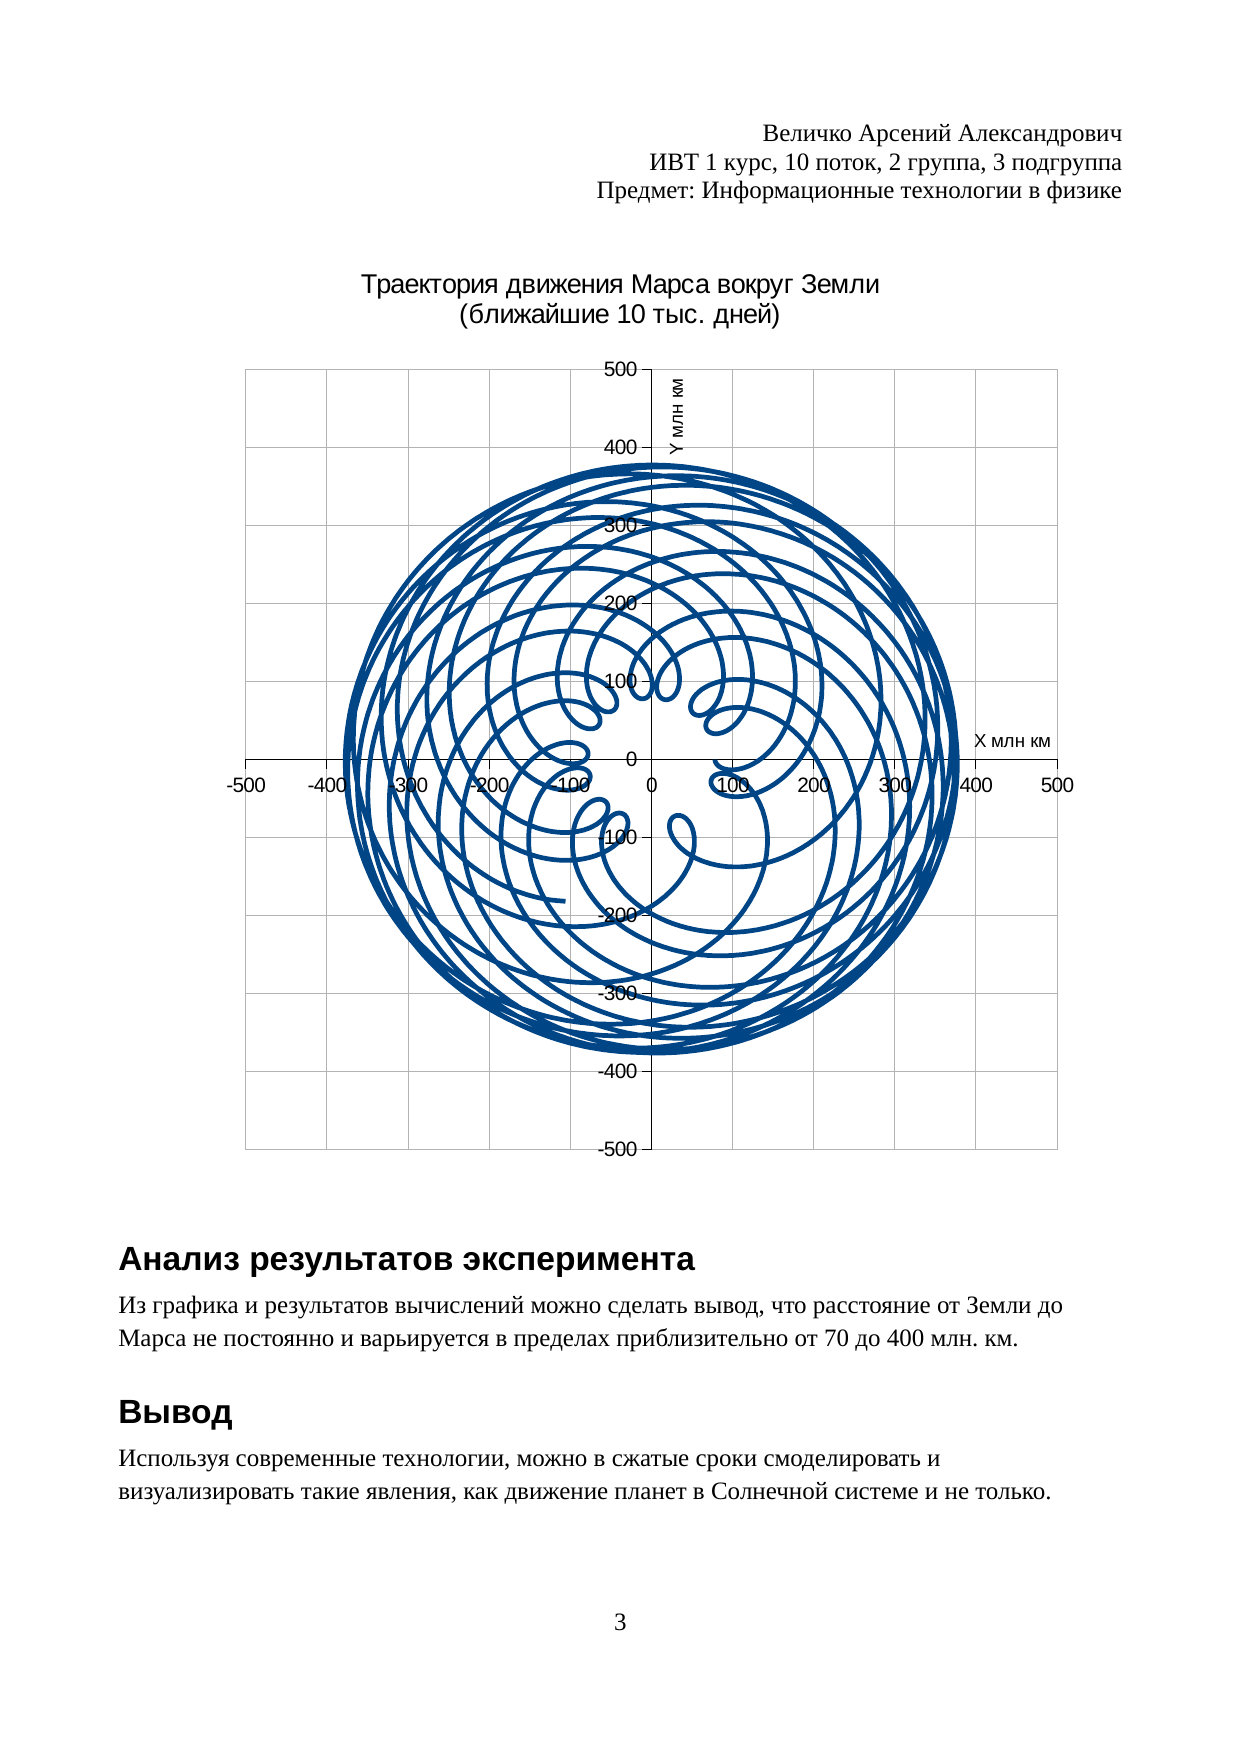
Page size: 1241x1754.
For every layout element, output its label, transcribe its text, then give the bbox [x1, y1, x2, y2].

text Из графика и результатов вычислений можно сделать вывод, что расстояние от Земли до Марса не постоянно и варьируется в пределах приблизительно от 70 до 400 млн. км. [118, 1290, 1122, 1352]
subtitle Вывод [118, 1392, 1122, 1430]
text Используя современные технологии, можно в сжатые сроки смоделировать и визуализировать такие явления, как движение планет в Солнечной системе и не только. [118, 1443, 1122, 1504]
subtitle Анализ результатов эксперимента [118, 234, 1122, 1278]
